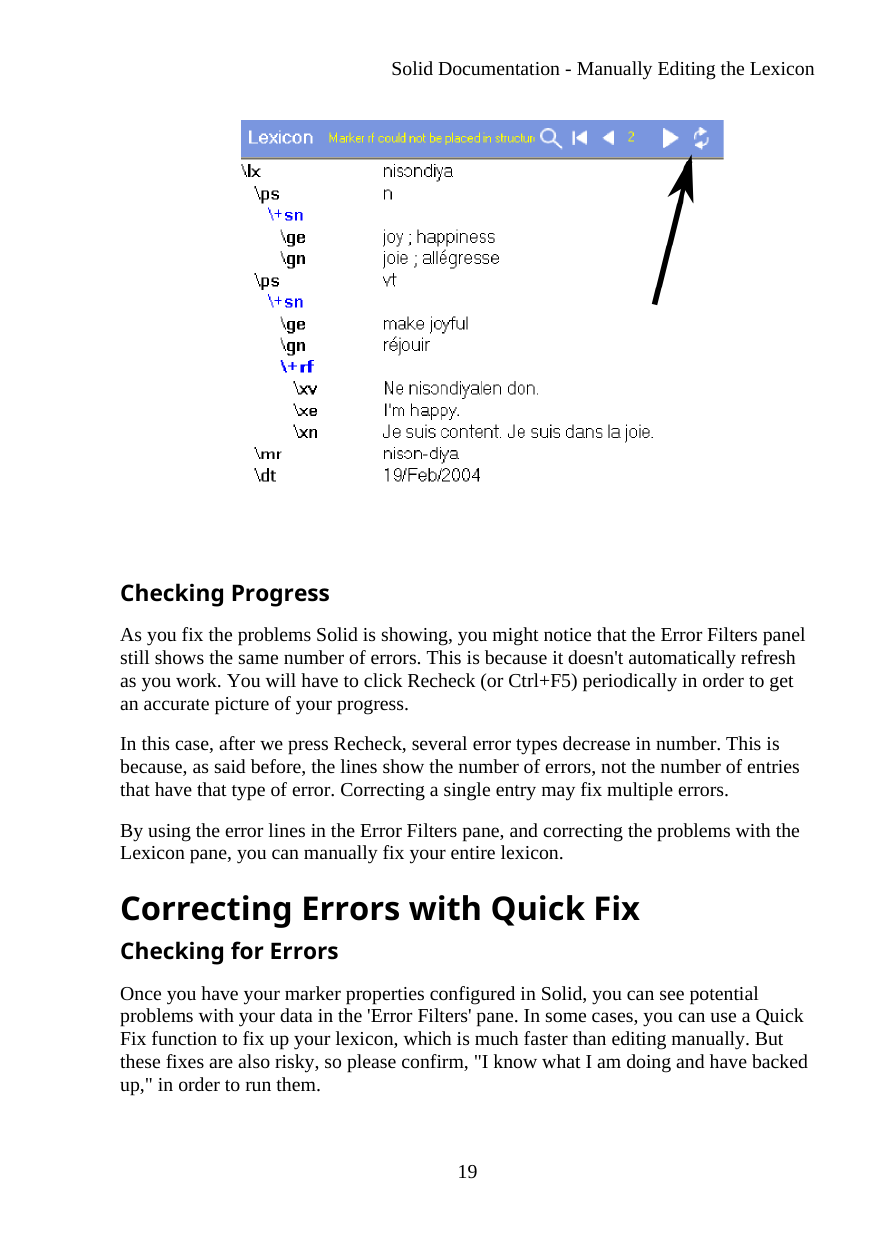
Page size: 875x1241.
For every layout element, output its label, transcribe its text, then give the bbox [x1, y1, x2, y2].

picture [241, 120, 724, 498]
subtitle Checking Progress [120, 577, 814, 608]
subtitle Correcting Errors with Quick Fix [120, 885, 814, 929]
text By using the error lines in the Error Filters pane, and correcting the problems with the Lexicon pane, you can manually fix your entire lexicon. [120, 818, 814, 864]
text In this case, after we press Recheck, several error types decrease in number. This is because, as said before, the lines show the number of errors, not the number of entries that have that type of error. Correcting a single entry may fix multiple errors. [120, 732, 814, 801]
text Once you have your marker properties configured in Solid, you can see potential problems with your data in the 'Error Filters' pane. In some cases, you can use a Quick Fix function to fix up your lexicon, which is much faster than editing manually. But these fixes are also risky, so please confirm, "I know what I am doing and have backed up," in order to run them. [120, 981, 814, 1096]
text As you fix the problems Solid is showing, you might notice that the Error Filters panel still shows the same number of errors. This is because it doesn't automatically refresh as you work. You will have to click Recheck (or Ctrl+F5) periodically in order to get an accurate picture of your progress. [120, 623, 814, 714]
subtitle Checking for Errors [120, 936, 814, 966]
